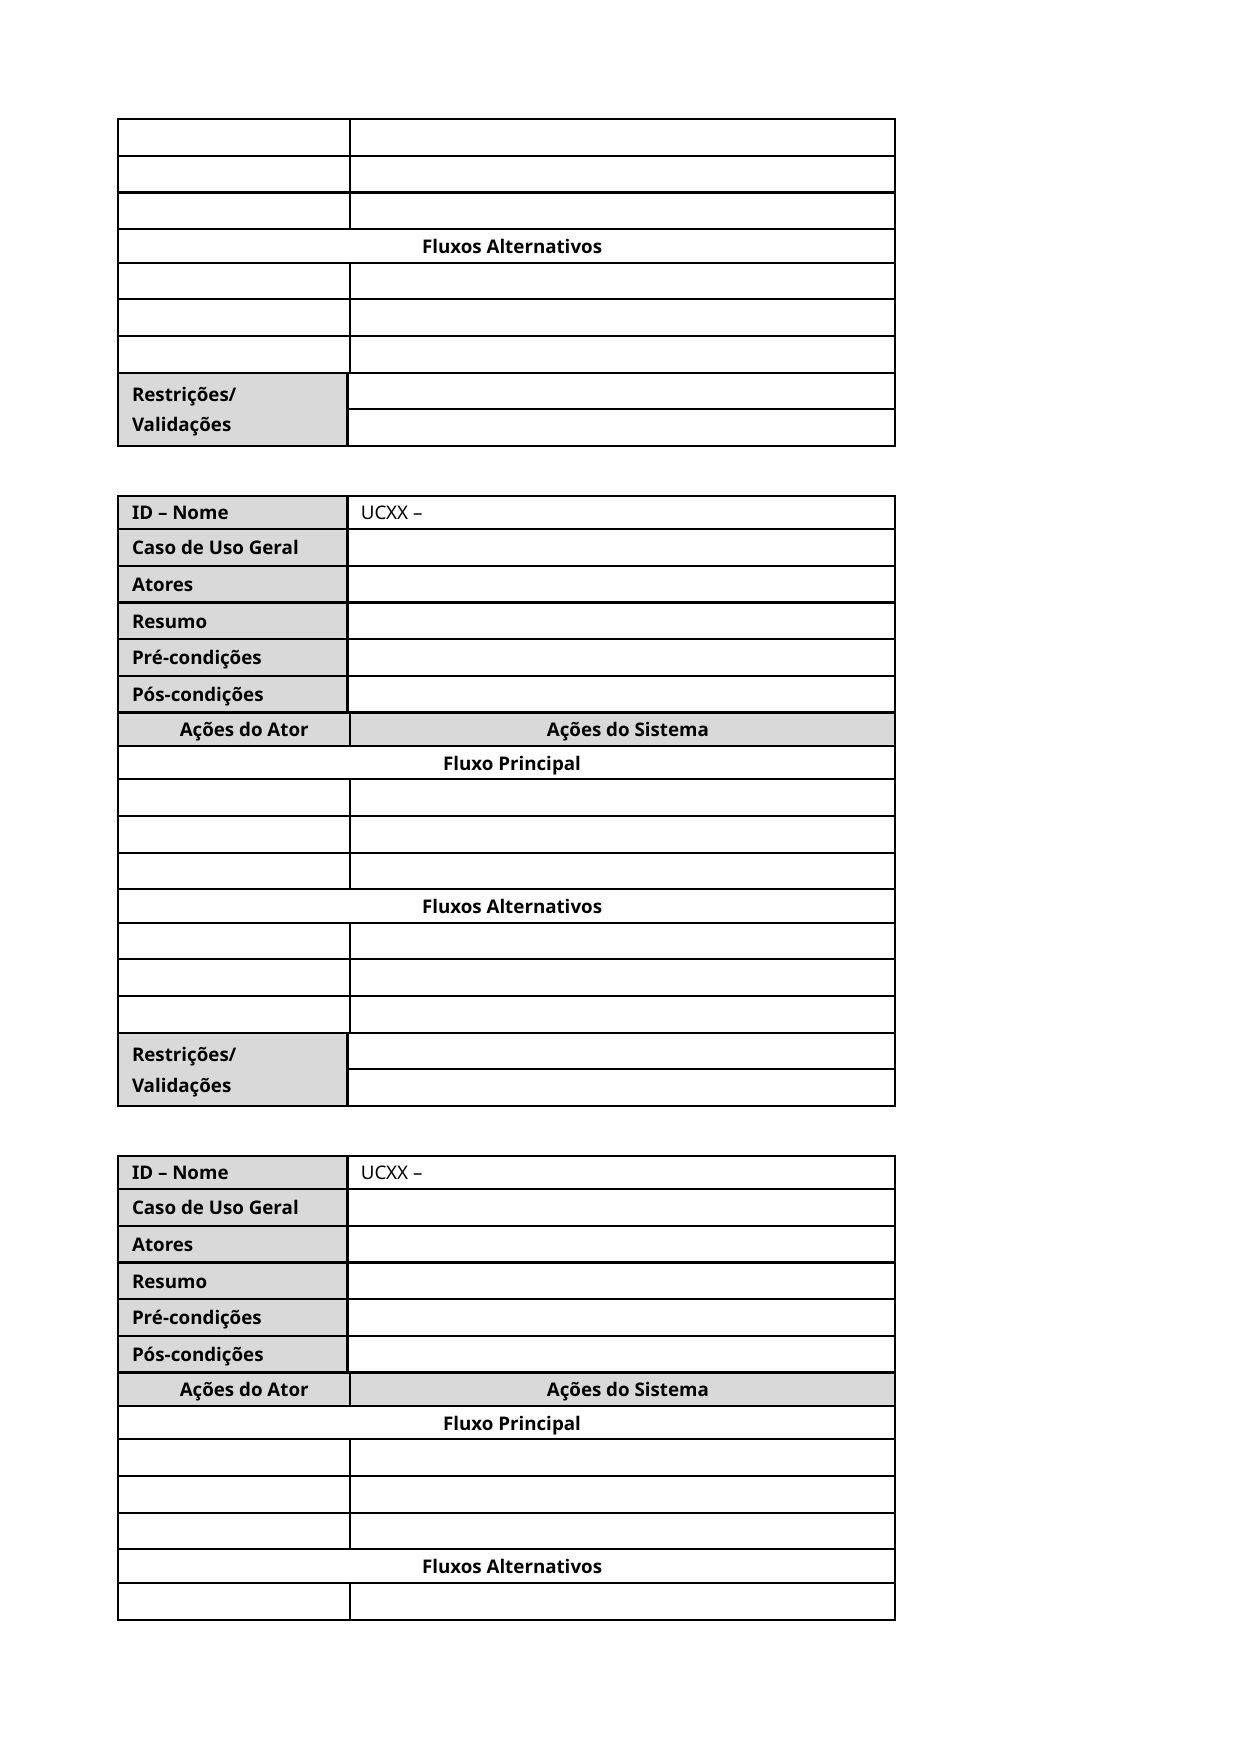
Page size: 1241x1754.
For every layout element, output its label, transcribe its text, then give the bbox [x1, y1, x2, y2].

table_cell [349, 640, 894, 675]
table_cell [349, 530, 894, 565]
table_cell [119, 337, 349, 372]
table_cell Caso de Uso Geral [119, 1190, 346, 1225]
table_cell Fluxos Alternativos [119, 230, 894, 262]
table_cell [351, 854, 894, 888]
table_cell [351, 780, 894, 815]
table_cell [349, 1300, 894, 1335]
table_cell [119, 300, 349, 335]
table_cell [351, 157, 894, 191]
table_cell [349, 1227, 894, 1261]
table_cell Ações do Ator [119, 1374, 349, 1405]
table_cell Resumo [119, 604, 346, 638]
table_cell [351, 1514, 894, 1548]
table_cell [351, 960, 894, 995]
table_cell [351, 817, 894, 852]
table_cell [119, 960, 349, 995]
table_cell [119, 854, 349, 888]
table_cell [349, 1337, 894, 1371]
table_cell [349, 567, 894, 601]
table_cell [119, 1440, 349, 1475]
table_cell Pré-condições [119, 640, 346, 675]
table_cell Atores [119, 567, 346, 601]
table_cell [119, 1477, 349, 1512]
table_cell Pré-condições [119, 1300, 346, 1335]
table_cell [119, 157, 349, 191]
table_cell [351, 997, 894, 1032]
table_cell Fluxo Principal [119, 1407, 894, 1438]
table_cell [119, 264, 349, 298]
table_cell [349, 410, 894, 445]
table_cell Caso de Uso Geral [119, 530, 346, 565]
table_cell [119, 817, 349, 852]
table_cell [349, 374, 894, 408]
table_cell Ações do Sistema [351, 1374, 894, 1405]
table_cell [351, 120, 894, 155]
table_cell Resumo [119, 1264, 346, 1298]
table_header UCXX – [349, 1157, 894, 1188]
table_cell [349, 604, 894, 638]
table_cell Restrições/ Validações [119, 1034, 346, 1105]
table_cell Fluxo Principal [119, 747, 894, 778]
table_cell [351, 194, 894, 228]
table_header ID – Nome [119, 497, 346, 528]
table_cell [351, 1477, 894, 1512]
table_cell [119, 1584, 349, 1618]
table_cell [351, 337, 894, 372]
table_cell [351, 264, 894, 298]
table_cell [349, 1070, 894, 1105]
table_header UCXX – [349, 497, 894, 528]
table_header ID – Nome [119, 1157, 346, 1188]
table_cell Pós-condições [119, 677, 346, 711]
table_cell [349, 1264, 894, 1298]
table_cell [119, 924, 349, 958]
table_cell [349, 677, 894, 711]
table_cell [119, 120, 349, 155]
table_cell Atores [119, 1227, 346, 1261]
table_cell Fluxos Alternativos [119, 1550, 894, 1582]
table_cell [119, 780, 349, 815]
table_cell [349, 1034, 894, 1068]
table_cell [351, 924, 894, 958]
table_cell Ações do Ator [119, 714, 349, 745]
table_cell [351, 1584, 894, 1618]
table_cell [119, 194, 349, 228]
table_cell [119, 997, 349, 1032]
table_cell [119, 1514, 349, 1548]
table_cell [351, 300, 894, 335]
table_cell Pós-condições [119, 1337, 346, 1371]
table_cell [351, 1440, 894, 1475]
table_cell Fluxos Alternativos [119, 890, 894, 922]
table_cell [349, 1190, 894, 1225]
table_cell Ações do Sistema [351, 714, 894, 745]
table_cell Restrições/ Validações [119, 374, 346, 445]
